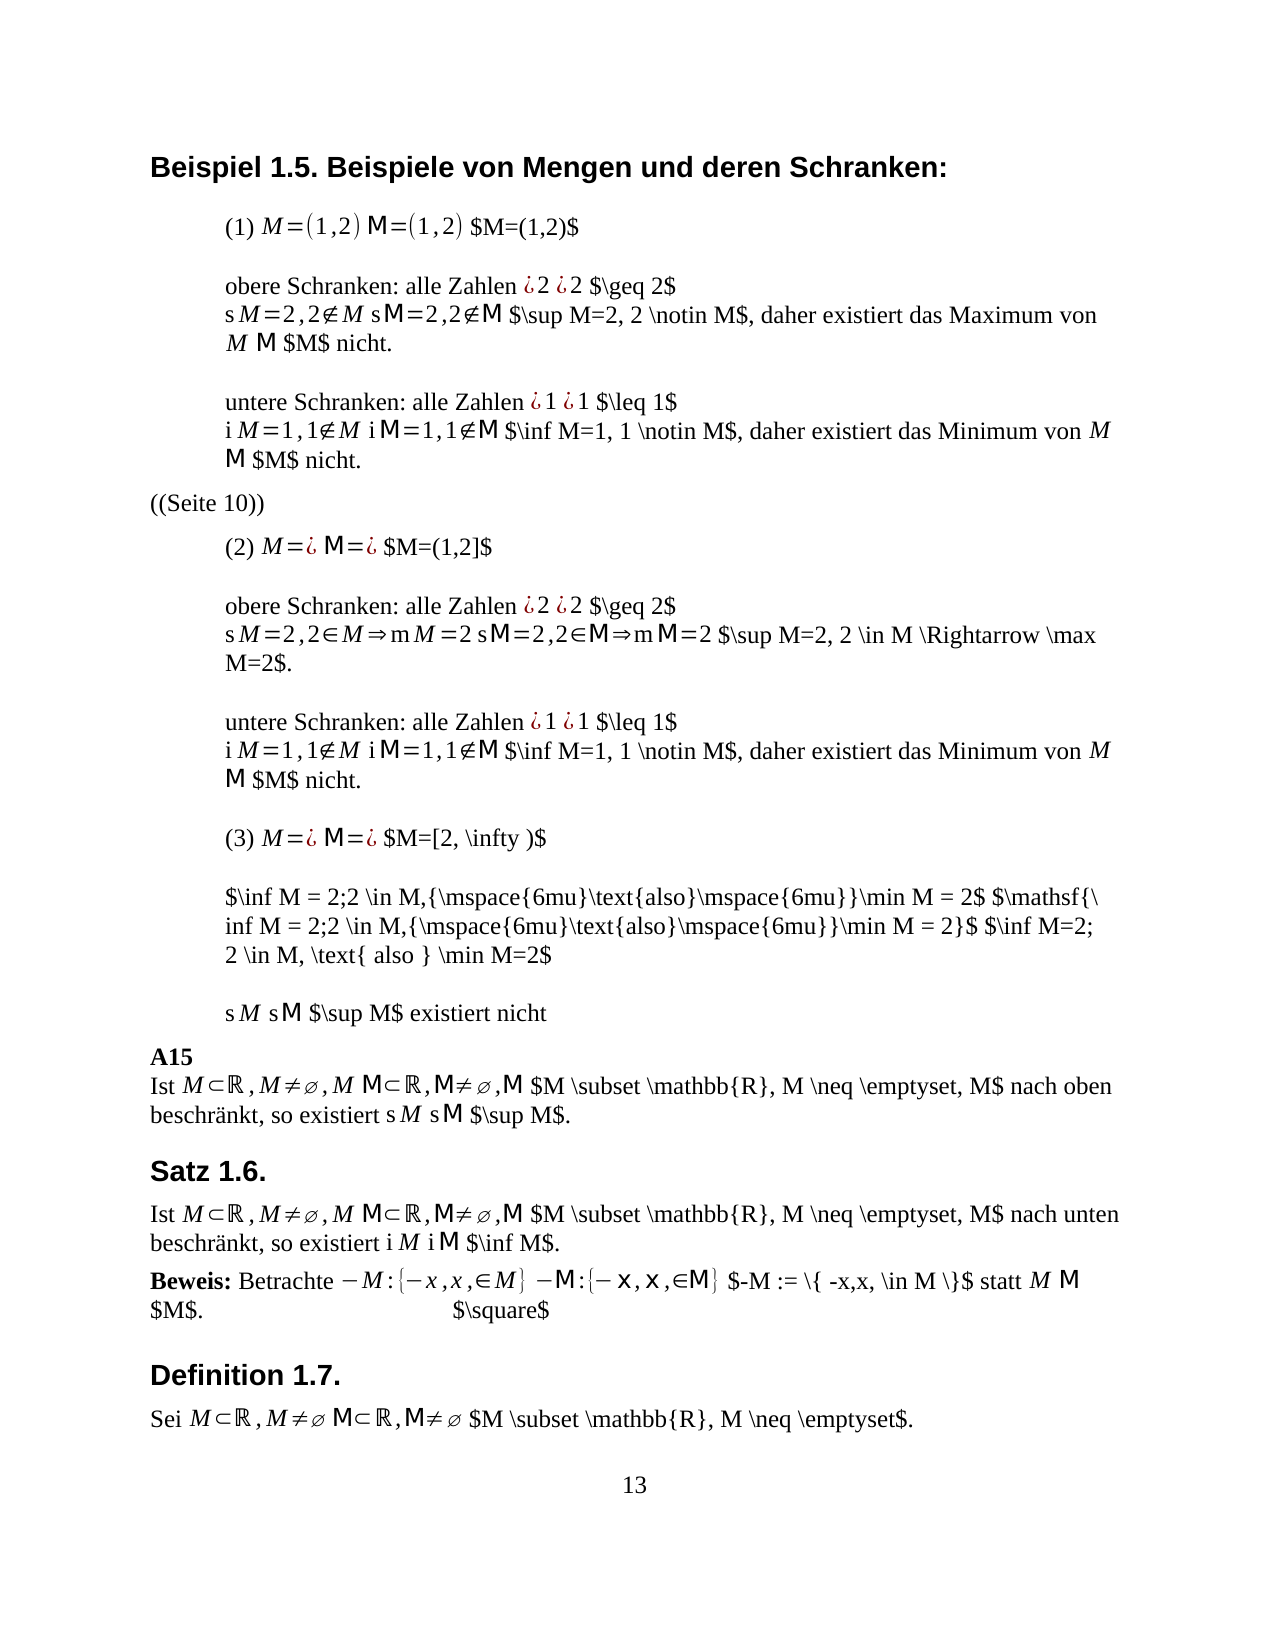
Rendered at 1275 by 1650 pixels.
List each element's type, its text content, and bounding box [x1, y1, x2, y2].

text Sei $M \subset \mathbb{R}, M \neq \emptyset$. $M$ heißt beschränkt, wenn $M$ nach oben und nach unten beschränkt ist. [150, 1404, 1125, 1433]
text (2) $M=(1,2]$ [225, 532, 1125, 561]
text (3) $M=[2, \infty )$ [225, 823, 1125, 852]
text untere Schranken: alle Zahlen $\leq 1$ $\inf M=1, 1 \notin M$, daher existiert das Minimum von $M$ nicht. [225, 707, 1125, 793]
text obere Schranken: alle Zahlen $\geq 2$ $\sup M=2, 2 \notin M$, daher existiert das Maximum von $M$ nicht. [225, 271, 1125, 357]
text Ist $M \subset \mathbb{R}, M \neq \emptyset, M$ nach unten beschränkt, so existiert $\inf M$. [150, 1199, 1125, 1257]
subtitle Beispiel 1.5. Beispiele von Mengen und deren Schranken: [150, 150, 1125, 183]
subtitle Definition 1.7. [150, 1358, 1125, 1391]
text ((Seite 10)) [150, 488, 1125, 517]
text $\inf M = 2;2 \in M,{\mspace{6mu}\text{also}\mspace{6mu}}\min M = 2$ $\mathsf{\inf M = 2;2 \in M,{\mspace{6mu}\text{also}\mspace{6mu}}\min M = 2}$ $\inf M=2; 2 \in M, \text{ also } \min M=2$ [225, 882, 1125, 968]
text obere Schranken: alle Zahlen $\geq 2$ $\sup M=2, 2 \in M \Rightarrow \max M=2$. [225, 591, 1125, 677]
text $\sup M$ existiert nicht [225, 998, 1125, 1027]
text Beweis: Betrachte $-M := \{ -x,x, \in M \}$ statt $M$. $\square$ [150, 1266, 1125, 1324]
text untere Schranken: alle Zahlen $\leq 1$ $\inf M=1, 1 \notin M$, daher existiert das Minimum von $M$ nicht. [225, 387, 1125, 473]
subtitle Satz 1.6. [150, 1153, 1125, 1187]
text A15 Ist $M \subset \mathbb{R}, M \neq \emptyset, M$ nach oben beschränkt, so existiert $\sup M$. [150, 1042, 1125, 1128]
text (1) $M=(1,2)$ [225, 211, 1125, 241]
